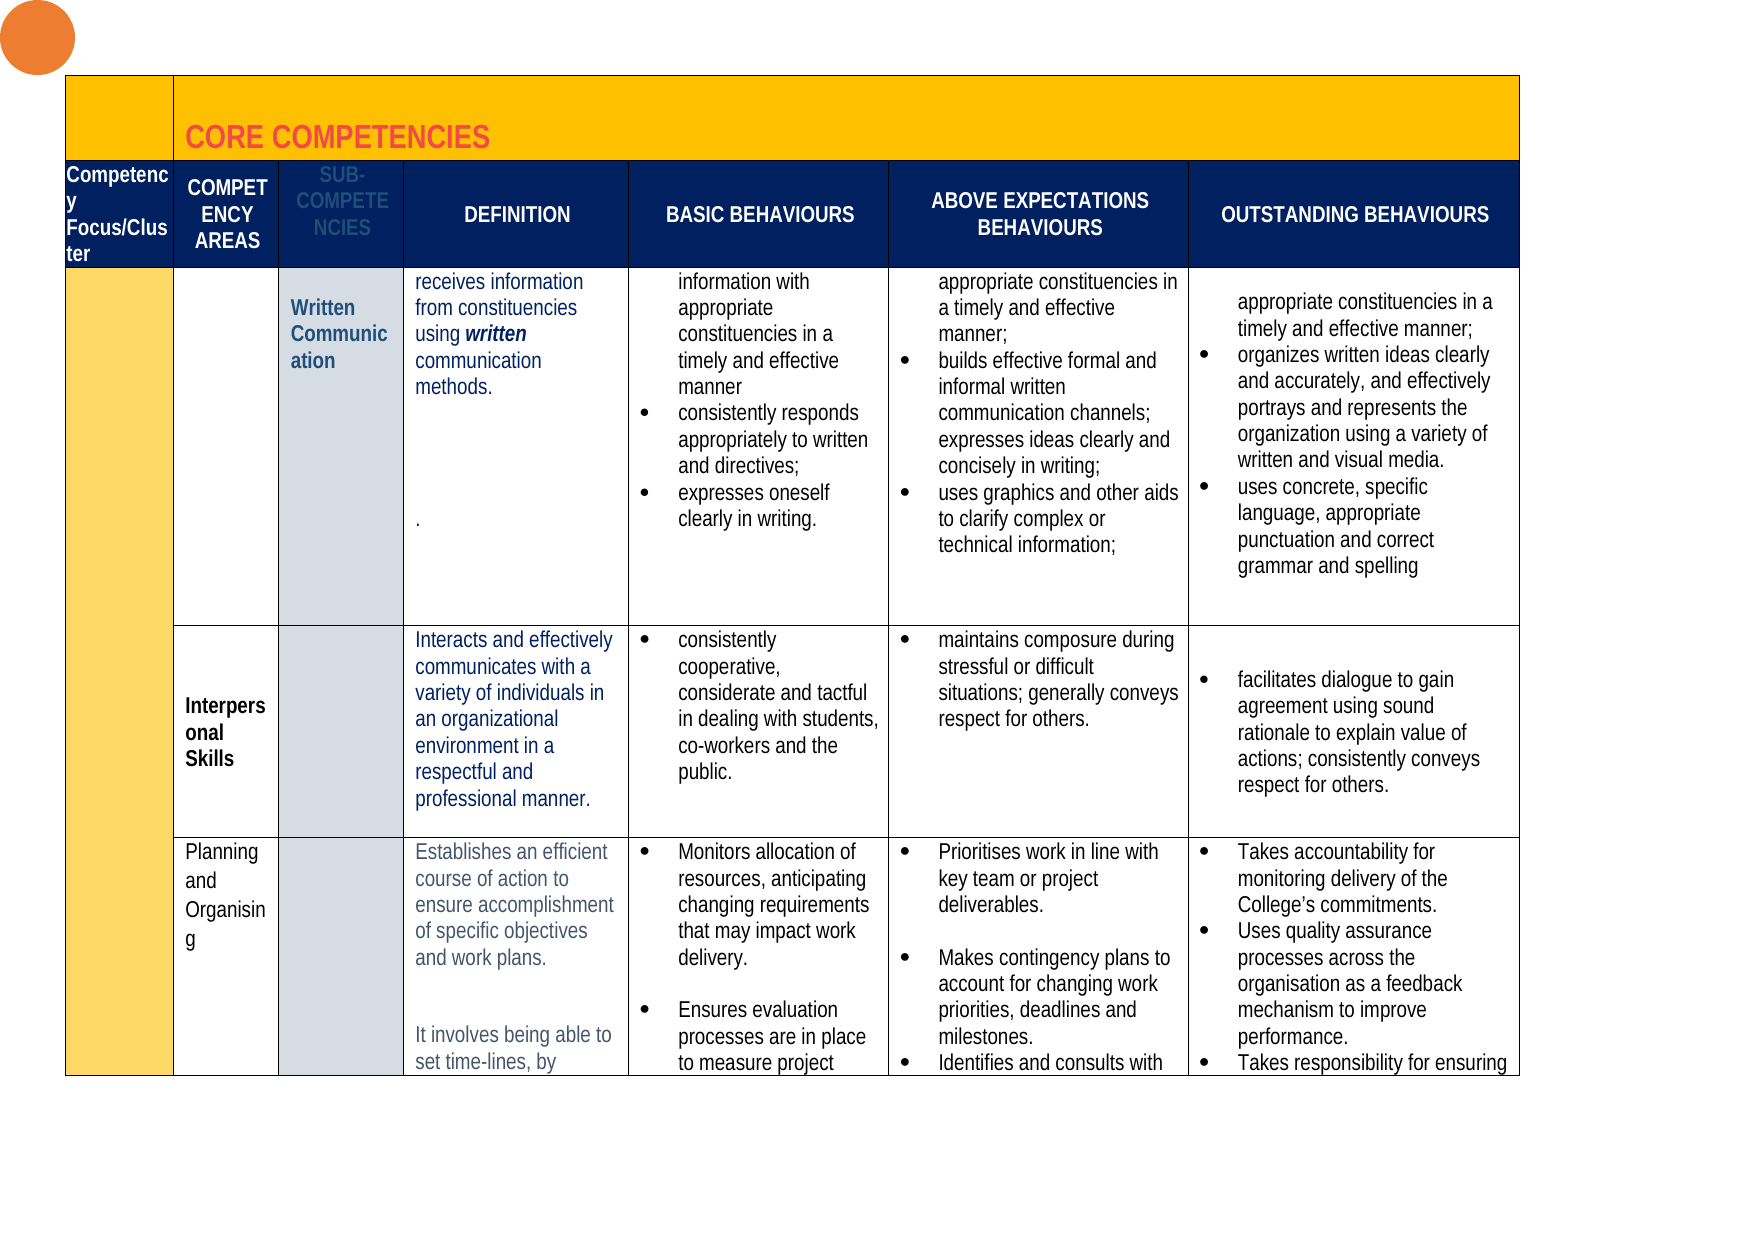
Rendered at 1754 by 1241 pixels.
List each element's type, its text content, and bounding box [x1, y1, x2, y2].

table_cell OUTSTANDING BEHAVIOURS [1189, 161, 1519, 267]
table_cell [279, 626, 403, 837]
table_cell [66, 268, 173, 1075]
table_cell Takes accountability for monitoring delivery of the College’s commitments. Uses quality assurance processes across the organisation as a feedback mechanism to improve performance. Takes responsibility for ensuring tools and techniques are available for the effective management of programmes Realigns COSTAATT objectives to respond to changing external & internal agendas. [1189, 838, 1519, 1075]
table_cell Planning and Organising [174, 838, 278, 1075]
table_cell information with appropriate constituencies in a timely and effective manner consistently responds appropriately to written and directives; expresses oneself clearly in writing. [629, 268, 888, 625]
table_header [66, 76, 173, 160]
table_cell Interpersonal Skills [174, 626, 278, 837]
table_cell maintains composure during stressful or difficult situations; generally conveys respect for others. [889, 626, 1188, 837]
table_cell consistently cooperative, considerate and tactful in dealing with students, co-workers and the public. [629, 626, 888, 837]
table_cell Establishes an efficient course of action to ensure accomplishment of specific objectives and work plans. It involves being able to set time-lines, by [404, 838, 628, 1075]
table_cell Monitors allocation of resources, anticipating changing requirements that may impact work delivery. Ensures evaluation processes are in place to measure project benefits. Gains buy-in and commitment to project delivery from diverse stakeholders. [629, 838, 888, 1075]
table_cell consistently shares in writing relevant information with appropriate constituencies in a timely and effective manner; builds effective formal and informal written communication channels; expresses ideas clearly and concisely in writing; uses graphics and other aids to clarify complex or technical information; [889, 268, 1188, 625]
table_cell [174, 268, 278, 625]
table_cell BASIC BEHAVIOURS [629, 161, 888, 267]
table_cell COMPETENCY AREAS [174, 161, 278, 267]
table_cell Prioritises work in line with key team or project deliverables. Makes contingency plans to account for changing work priorities, deadlines and milestones. Identifies and consults with sponsors or stakeholders in planning work. Pays close attention to detail, ensuring team’s work is delivered to a high standard. Negotiates realistic timescales for work delivery, ensuring team deliverables can be met [889, 838, 1188, 1075]
table_cell facilitates dialogue to gain agreement using sound rationale to explain value of actions; consistently conveys respect for others. [1189, 626, 1519, 837]
table_cell consistently shares in writing relevant information with appropriate constituencies in a timely and effective manner; organizes written ideas clearly and accurately, and effectively portrays and represents the organization using a variety of written and visual media. uses concrete, specific language, appropriate punctuation and correct grammar and spelling [1189, 268, 1519, 625]
table_header CORE COMPETENCIES [174, 76, 1519, 160]
table_cell Competency Focus/Cluster [66, 161, 173, 267]
table_cell [279, 838, 403, 1075]
table_cell Interacts and effectively communicates with a variety of individuals in an organizational environment in a respectful and professional manner. [404, 626, 628, 837]
table_cell receives information from constituencies using written communication methods. . [404, 268, 628, 625]
table_cell Written Communication [279, 268, 403, 625]
table_cell ABOVE EXPECTATIONS BEHAVIOURS [889, 161, 1188, 267]
table_cell DEFINITION [404, 161, 628, 267]
table_cell SUB- COMPETENCIES [279, 161, 403, 267]
